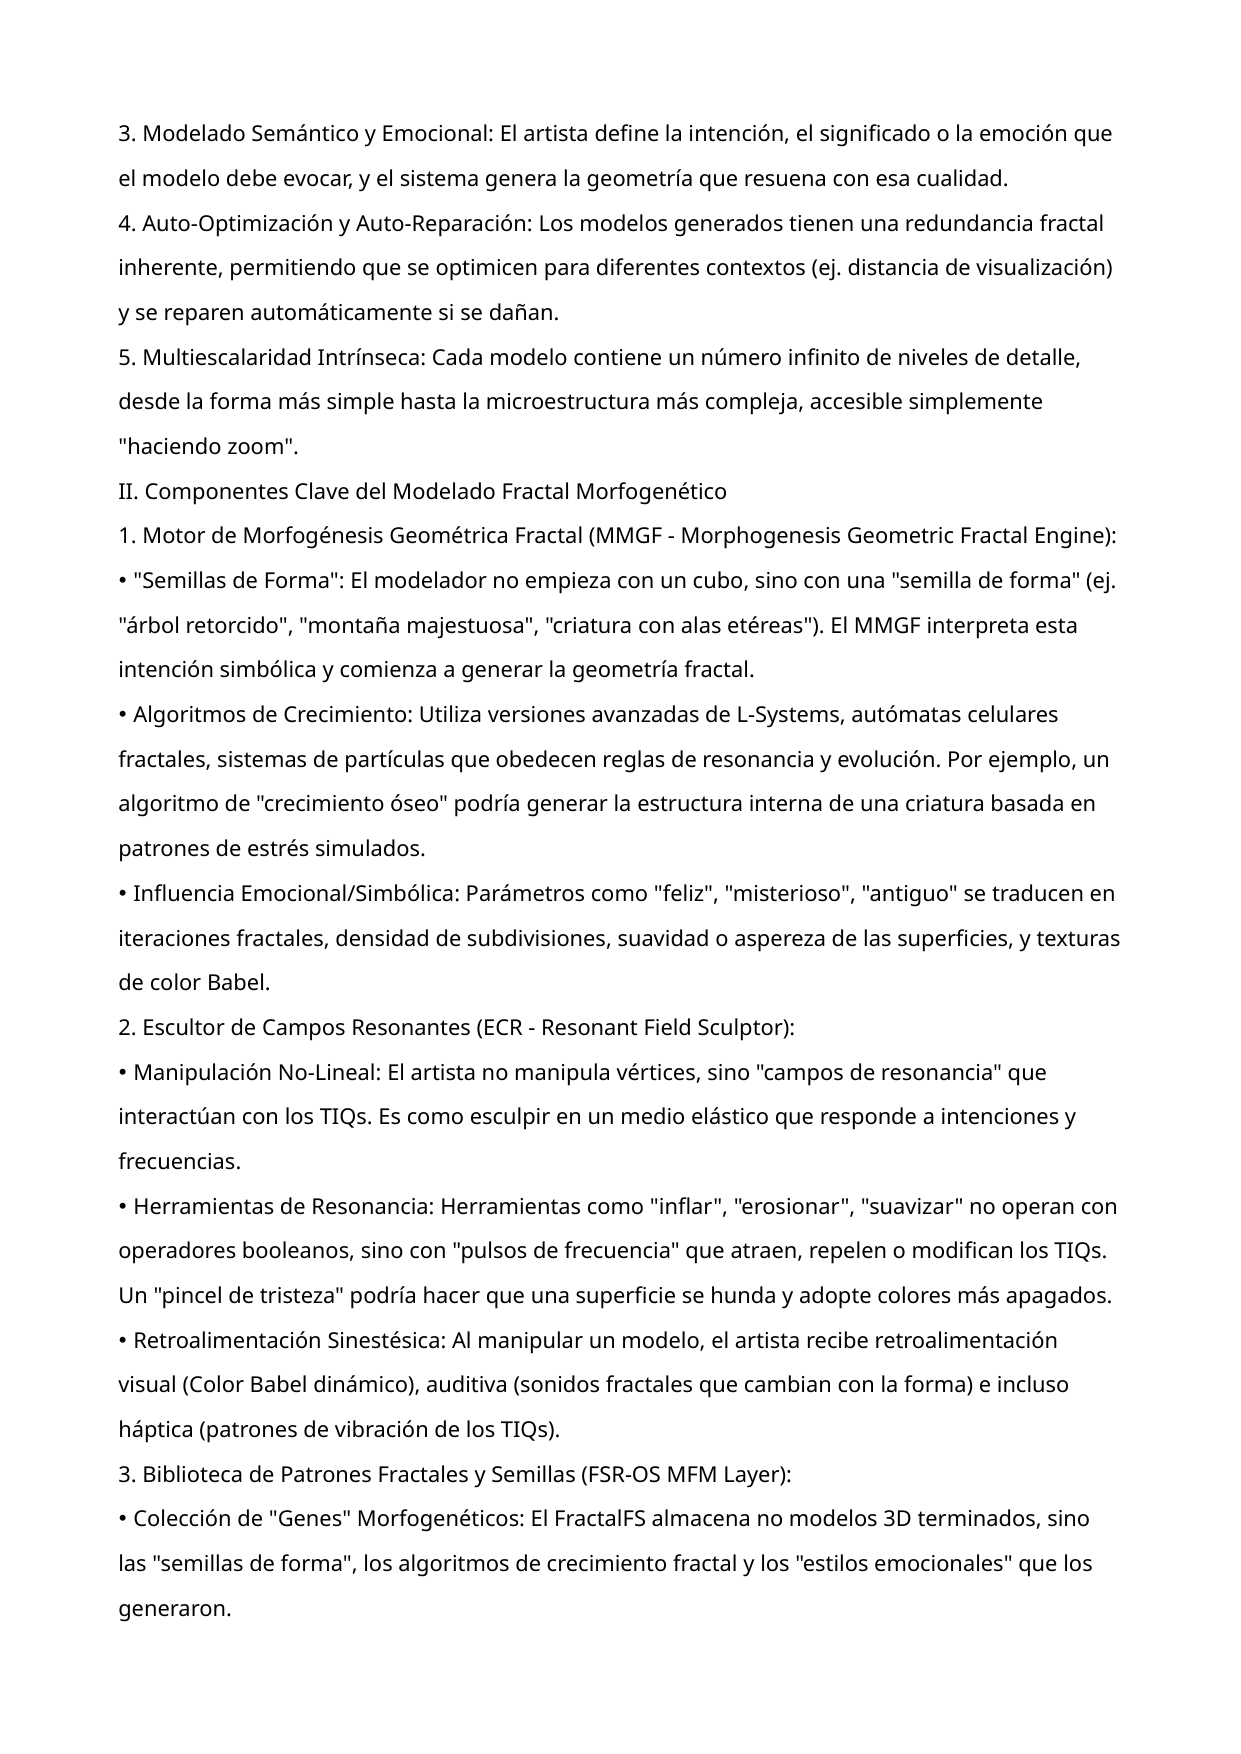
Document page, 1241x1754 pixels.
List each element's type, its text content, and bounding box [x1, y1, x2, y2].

text 4. Auto-Optimización y Auto-Reparación: Los modelos generados tienen una redundancia fractal inherente, permitiendo que se optimicen para diferentes contextos (ej. distancia de visualización) y se reparen automáticamente si se dañan. [118, 207, 1122, 327]
text 5. Multiescalaridad Intrínseca: Cada modelo contiene un número infinito de niveles de detalle, desde la forma más simple hasta la microestructura más compleja, accesible simplemente "haciendo zoom". [118, 342, 1122, 461]
text • Retroalimentación Sinestésica: Al manipular un modelo, el artista recibe retroalimentación visual (Color Babel dinámico), auditiva (sonidos fractales que cambian con la forma) e incluso háptica (patrones de vibración de los TIQs). [118, 1325, 1122, 1444]
text • Herramientas de Resonancia: Herramientas como "inflar", "erosionar", "suavizar" no operan con operadores booleanos, sino con "pulsos de frecuencia" que atraen, repelen o modifican los TIQs. Un "pincel de tristeza" podría hacer que una superficie se hunda y adopte colores más apagados. [118, 1191, 1122, 1310]
text • Manipulación No-Lineal: El artista no manipula vértices, sino "campos de resonancia" que interactúan con los TIQs. Es como esculpir en un medio elástico que responde a intenciones y frecuencias. [118, 1057, 1122, 1176]
text • Colección de "Genes" Morfogenéticos: El FractalFS almacena no modelos 3D terminados, sino las "semillas de forma", los algoritmos de crecimiento fractal y los "estilos emocionales" que los generaron. [118, 1503, 1122, 1623]
text 3. Biblioteca de Patrones Fractales y Semillas (FSR-OS MFM Layer): [118, 1459, 1122, 1488]
text 1. Motor de Morfogénesis Geométrica Fractal (MMGF - Morphogenesis Geometric Fractal Engine): [118, 520, 1122, 550]
text 3. Modelado Semántico y Emocional: El artista define la intención, el significado o la emoción que el modelo debe evocar, y el sistema genera la geometría que resuena con esa cualidad. [118, 118, 1122, 193]
text II. Componentes Clave del Modelado Fractal Morfogenético [118, 476, 1122, 505]
text • Influencia Emocional/Simbólica: Parámetros como "feliz", "misterioso", "antiguo" se traducen en iteraciones fractales, densidad de subdivisiones, suavidad o aspereza de las superficies, y texturas de color Babel. [118, 878, 1122, 997]
text 2. Escultor de Campos Resonantes (ECR - Resonant Field Sculptor): [118, 1012, 1122, 1042]
text • Algoritmos de Crecimiento: Utiliza versiones avanzadas de L-Systems, autómatas celulares fractales, sistemas de partículas que obedecen reglas de resonancia y evolución. Por ejemplo, un algoritmo de "crecimiento óseo" podría generar la estructura interna de una criatura basada en patrones de estrés simulados. [118, 699, 1122, 863]
text • "Semillas de Forma": El modelador no empieza con un cubo, sino con una "semilla de forma" (ej. "árbol retorcido", "montaña majestuosa", "criatura con alas etéreas"). El MMGF interpreta esta intención simbólica y comienza a generar la geometría fractal. [118, 565, 1122, 684]
